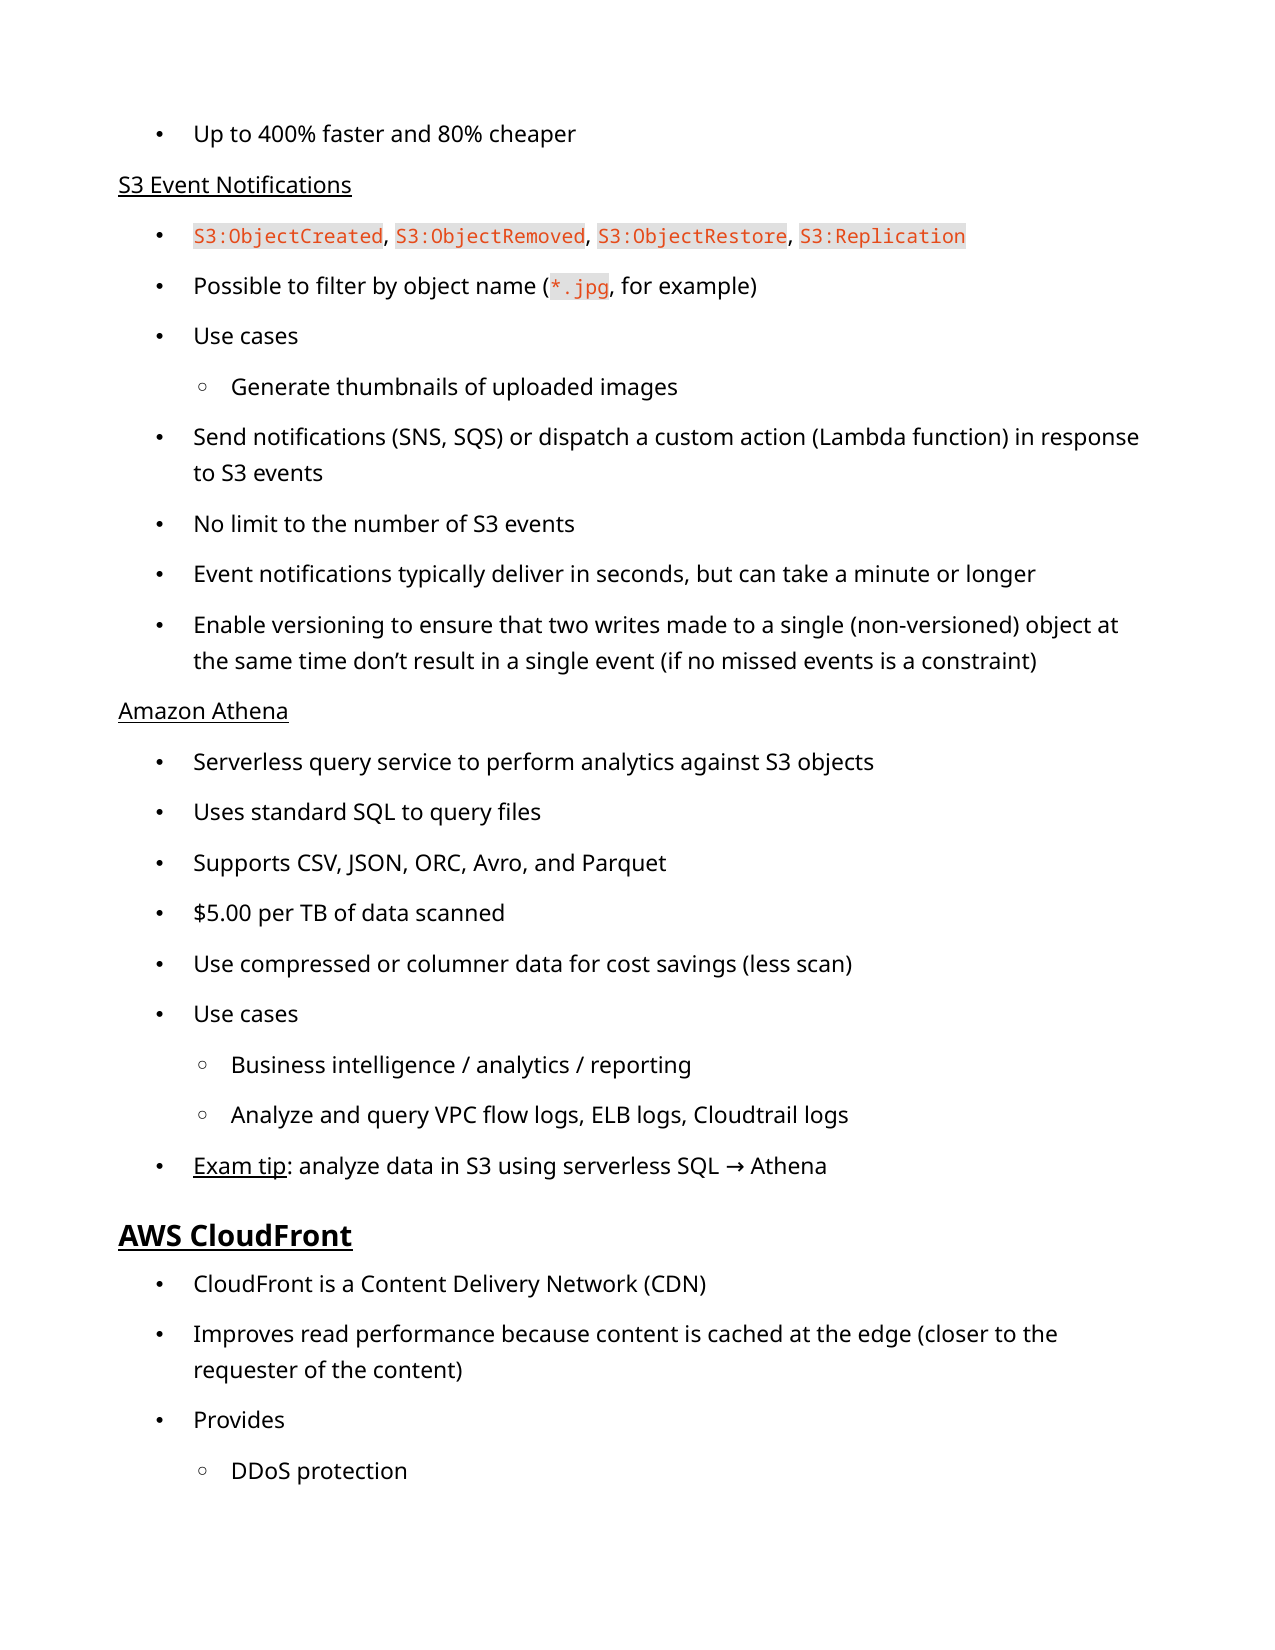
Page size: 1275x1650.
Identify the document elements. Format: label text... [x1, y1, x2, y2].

list $5.00 per TB of data scanned [156, 897, 1157, 928]
list Provides [156, 1404, 1157, 1436]
list Event notifications typically deliver in seconds, but can take a minute or longer [156, 558, 1157, 589]
list No limit to the number of S3 events [156, 508, 1157, 539]
list Serverless query service to perform analytics against S3 objects [156, 746, 1157, 777]
list DDoS protection [193, 1455, 1157, 1486]
list Uses standard SQL to query files [156, 796, 1157, 827]
list Use compressed or columner data for cost savings (less scan) [156, 948, 1157, 979]
list Business intelligence / analytics / reporting [193, 1049, 1157, 1080]
list Exam tip: analyze data in S3 using serverless SQL → Athena [156, 1150, 1157, 1181]
list Analyze and query VPC flow logs, ELB logs, Cloudtrail logs [193, 1099, 1157, 1131]
list S3:ObjectCreated, S3:ObjectRemoved, S3:ObjectRestore, S3:Replication [156, 219, 1157, 250]
subtitle AWS CloudFront [118, 1215, 1157, 1255]
list Up to 400% faster and 80% cheaper [156, 118, 1157, 149]
list Supports CSV, JSON, ORC, Avro, and Parquet [156, 847, 1157, 878]
list Possible to filter by object name (*.jpg, for example) [156, 270, 1157, 301]
list Use cases [156, 320, 1157, 351]
list Enable versioning to ensure that two writes made to a single (non-versioned) object at the same time don’t result in a single event (if no missed events is a constraint) [156, 609, 1157, 676]
list Improves read performance because content is cached at the edge (closer to the requester of the content) [156, 1318, 1157, 1385]
list Send notifications (SNS, SQS) or dispatch a custom action (Lambda function) in response to S3 events [156, 421, 1157, 488]
text Amazon Athena [118, 695, 1157, 726]
list CloudFront is a Content Delivery Network (CDN) [156, 1267, 1157, 1299]
text S3 Event Notifications [118, 169, 1157, 200]
list Generate thumbnails of uploaded images [193, 371, 1157, 402]
list Use cases [156, 998, 1157, 1029]
